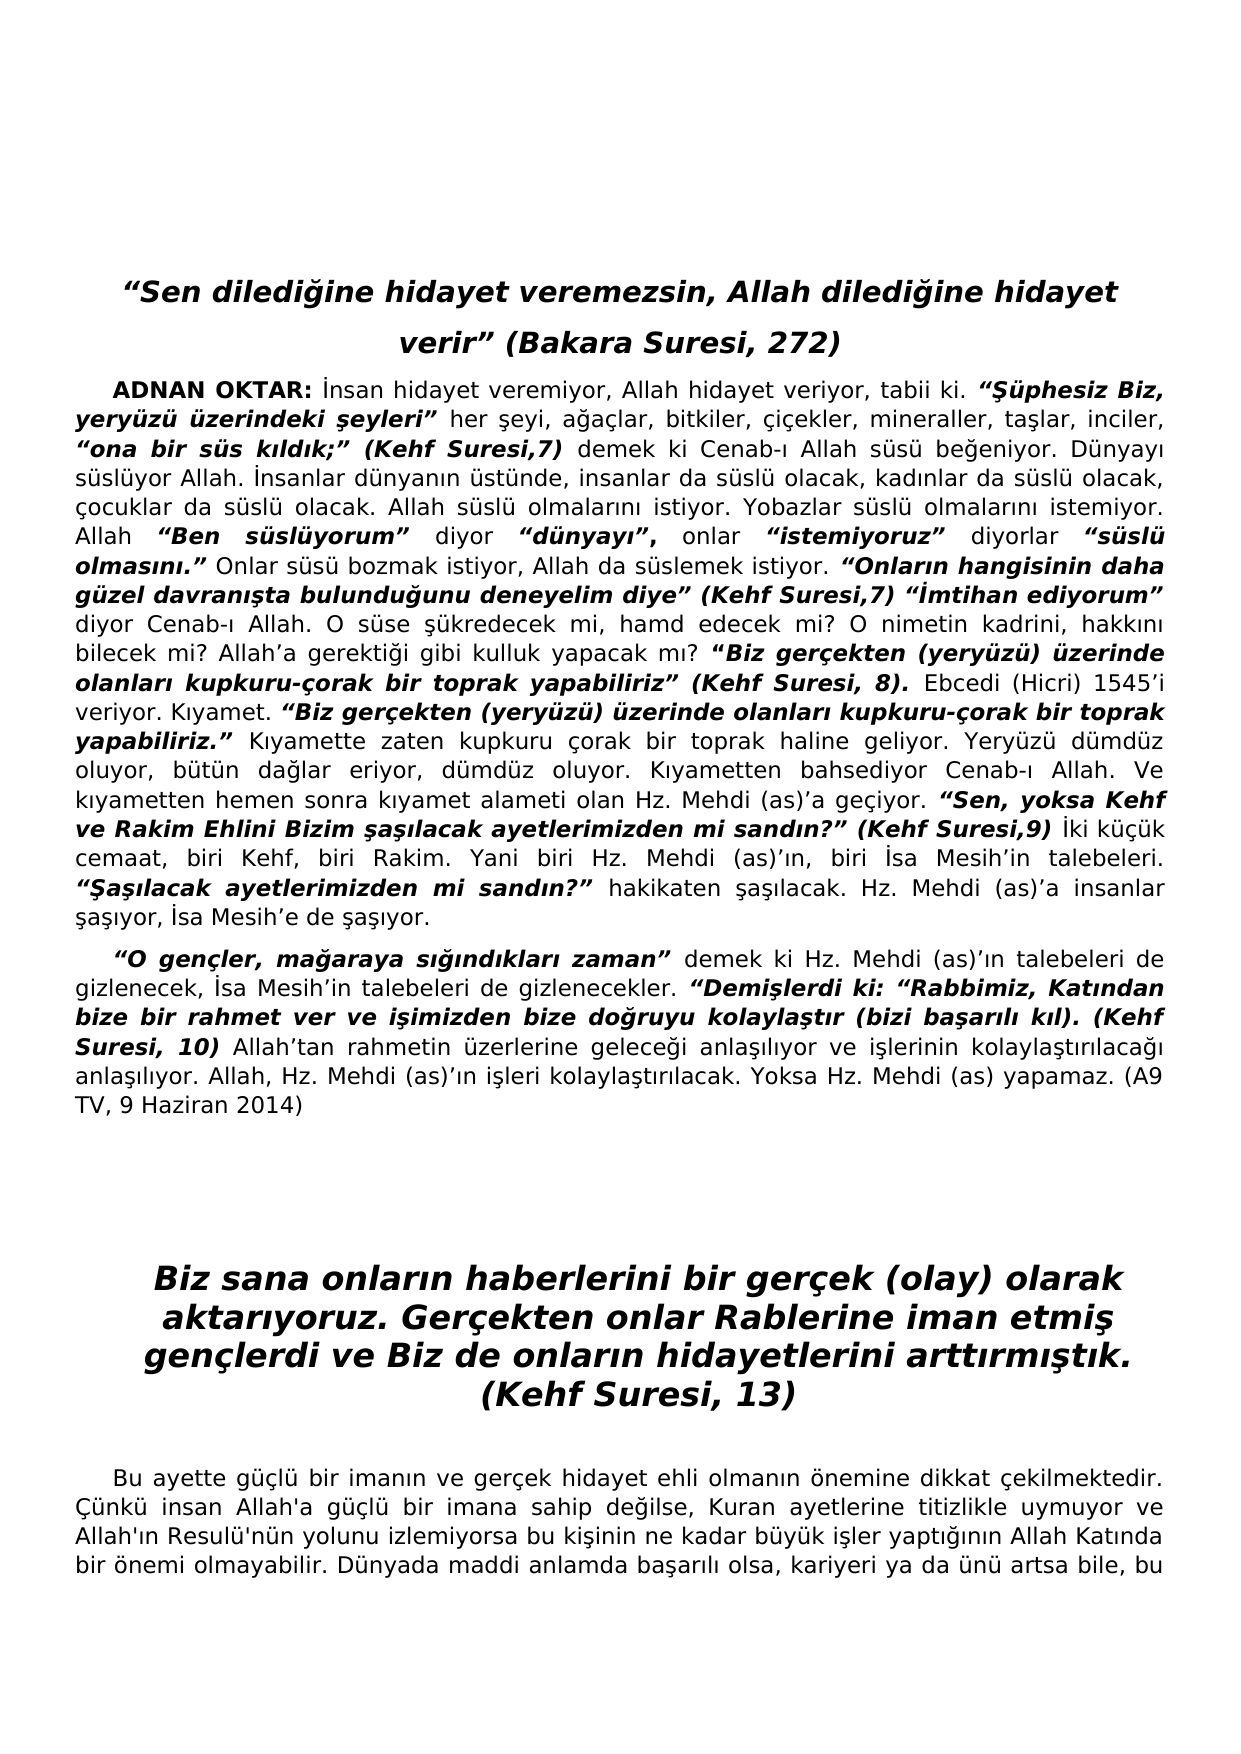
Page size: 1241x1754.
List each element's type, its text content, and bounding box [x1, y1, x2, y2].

subtitle Biz sana onların haberlerini bir gerçek (olay) olarak aktarıyoruz. Gerçekten onlar Rablerine iman etmiş gençlerdi ve Biz de onların hidayetlerini arttırmıştık. (Kehf Suresi, 13) [112, 1259, 1165, 1415]
text Bu ayette güçlü bir imanın ve gerçek hidayet ehli olmanın önemine dikkat çekilmektedir. Çünkü insan Allah'a güçlü bir imana sahip değilse, Kuran ayetlerine titizlikle uymuyor ve Allah'ın Resulü'nün yolunu izlemiyorsa bu kişinin ne kadar büyük işler yaptığının Allah Katında bir önemi olmayabilir. Dünyada maddi anlamda başarılı olsa, kariyeri ya da ünü artsa bile, bu [75, 1465, 1165, 1579]
text ADNAN OKTAR: İnsan hidayet veremiyor, Allah hidayet veriyor, tabii ki. “Şüphesiz Biz, yeryüzü üzerindeki şeyleri” her şeyi, ağaçlar, bitkiler, çiçekler, mineraller, taşlar, inciler, “ona bir süs kıldık;” (Kehf Suresi,7) demek ki Cenab-ı Allah süsü beğeniyor. Dünyayı süslüyor Allah. İnsanlar dünyanın üstünde, insanlar da süslü olacak, kadınlar da süslü olacak, çocuklar da süslü olacak. Allah süslü olmalarını istiyor. Yobazlar süslü olmalarını istemiyor. Allah “Ben süslüyorum” diyor “dünyayı”, onlar “istemiyoruz” diyorlar “süslü olmasını.” Onlar süsü bozmak istiyor, Allah da süslemek istiyor. “Onların hangisinin daha güzel davranışta bulunduğunu deneyelim diye” (Kehf Suresi,7) “İmtihan ediyorum” diyor Cenab-ı Allah. O süse şükredecek mi, hamd edecek mi? O nimetin kadrini, hakkını bilecek mi? Allah’a gerektiği gibi kulluk yapacak mı? “Biz gerçekten (yeryüzü) üzerinde olanları kupkuru-çorak bir toprak yapabiliriz” (Kehf Suresi, 8). Ebcedi (Hicri) 1545’i veriyor. Kıyamet. “Biz gerçekten (yeryüzü) üzerinde olanları kupkuru-çorak bir toprak yapabiliriz.” Kıyamette zaten kupkuru çorak bir toprak haline geliyor. Yeryüzü dümdüz oluyor, bütün dağlar eriyor, dümdüz oluyor. Kıyametten bahsediyor Cenab-ı Allah. Ve kıyametten hemen sonra kıyamet alameti olan Hz. Mehdi (as)’a geçiyor. “Sen, yoksa Kehf ve Rakim Ehlini Bizim şaşılacak ayetlerimizden mi sandın?” (Kehf Suresi,9) İki küçük cemaat, biri Kehf, biri Rakim. Yani biri Hz. Mehdi (as)’ın, biri İsa Mesih’in talebeleri. “Şaşılacak ayetlerimizden mi sandın?” hakikaten şaşılacak. Hz. Mehdi (as)’a insanlar şaşıyor, İsa Mesih’e de şaşıyor. [75, 377, 1165, 931]
text “O gençler, mağaraya sığındıkları zaman” demek ki Hz. Mehdi (as)’ın talebeleri de gizlenecek, İsa Mesih’in talebeleri de gizlenecekler. “Demişlerdi ki: “Rabbimiz, Katından bize bir rahmet ver ve işimizden bize doğruyu kolaylaştır (bizi başarılı kıl). (Kehf Suresi, 10) Allah’tan rahmetin üzerlerine geleceği anlaşılıyor ve işlerinin kolaylaştırılacağı anlaşılıyor. Allah, Hz. Mehdi (as)’ın işleri kolaylaştırılacak. Yoksa Hz. Mehdi (as) yapamaz. (A9 TV, 9 Haziran 2014) [75, 946, 1165, 1119]
text “Sen dilediğine hidayet veremezsin, Allah dilediğine hidayet verir” (Bakara Suresi, 272) [75, 275, 1165, 360]
